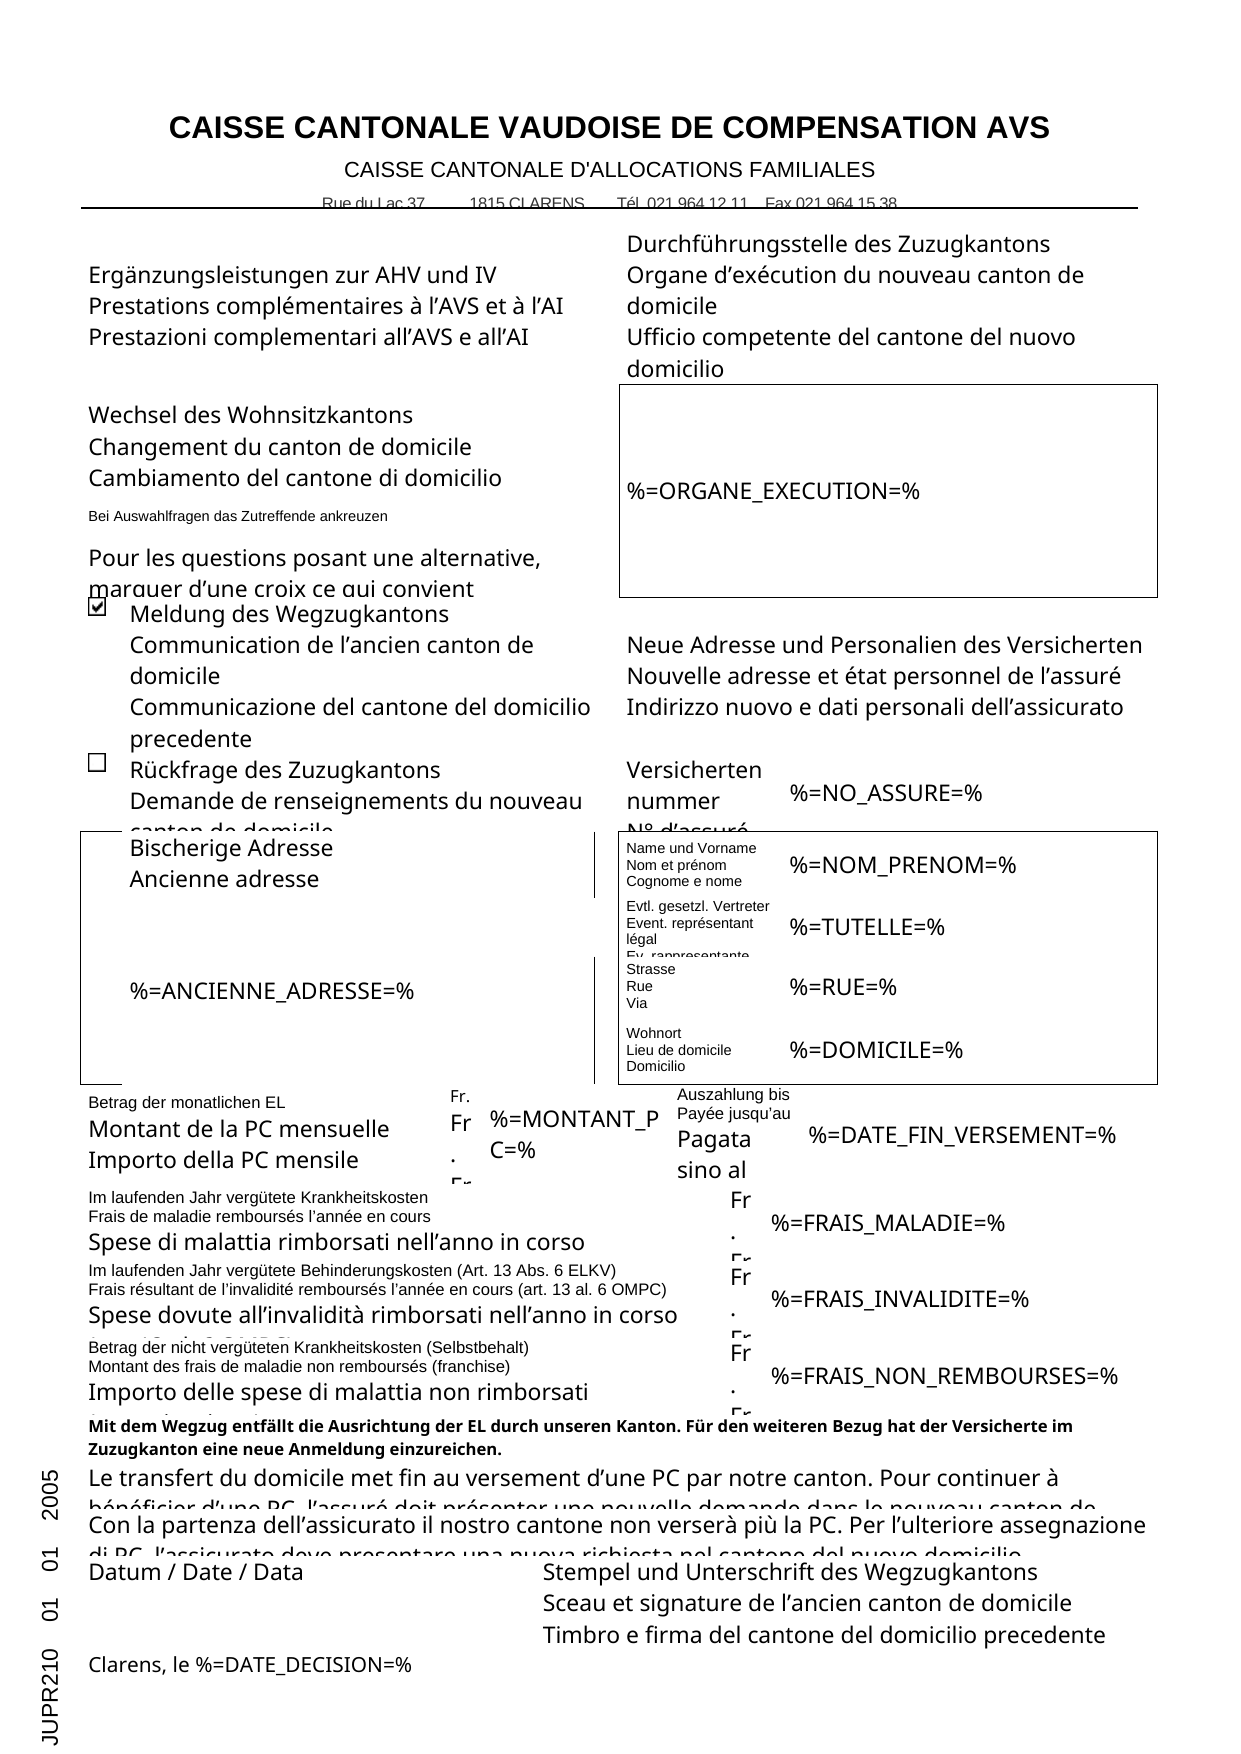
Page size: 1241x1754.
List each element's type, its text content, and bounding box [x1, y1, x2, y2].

table_cell %=RUE=% [782, 957, 1157, 1016]
table_cell %=NO_ASSURE=% [782, 754, 1158, 831]
table_cell Betrag der monatlichen EL Montant de la PC mensuelle Importo della PC mensile [81, 1084, 443, 1184]
table_cell Mit dem Wegzug entfällt die Ausrichtung der EL durch unseren Kanton. Für den weiteren Bezug hat der Versicherte im Zuzugkanton eine neue Anmeldung einzureichen. [81, 1414, 1158, 1461]
table_header Name und Vorname Nom et prénom Cognome e nome [619, 832, 782, 897]
table_header [595, 831, 618, 897]
table_cell Wohnort Lieu de domicile Domicilio [619, 1016, 782, 1083]
table_cell [723, 1650, 917, 1681]
table_header Durchführungsstelle des Zuzugkantons Organe d’exécution du nouveau canton de domicile Ufficio competente del cantone del nuovo domicilio [619, 228, 1158, 384]
table_header Ergänzungsleistungen zur AHV und IV Prestations complémentaires à l’AVS et à l’AI Prestazioni complementari all’AVS e all’AI [81, 228, 619, 384]
table_cell Betrag der nicht vergüteten Krankheitskosten (Selbstbehalt) Montant des frais de maladie non remboursés (franchise) Importo delle spese di malattia non rimborsati (partecipazione) [81, 1338, 722, 1414]
table_cell Meldung des Wegzugkantons Communication de l’ancien canton de domicile Communicazione del cantone del domicilio precedente [122, 597, 619, 754]
table_cell %=ANCIENNE_ADRESSE=% [122, 898, 594, 1083]
table_header %=NOM_PRENOM=% [782, 832, 1157, 897]
table_cell %=MONTANT_PC=% [482, 1084, 669, 1184]
table_cell Im laufenden Jahr vergütete Krankheitskosten Frais de maladie remboursés l’année en cours Spese di malattia rimborsati nell’anno in corso [81, 1184, 722, 1261]
table_cell Rückfrage des Zuzugkantons Demande de renseignements du nouveau canton de domicile Richiesta di dati del cantone del nuovo domicilio [122, 754, 619, 831]
table_cell [918, 1650, 1158, 1681]
table_header Wechsel des Wohnsitzkantons Changement du canton de domicile Cambiamento del cantone di domicilio [81, 384, 619, 508]
table_cell %=FRAIS_INVALIDITE=% [763, 1261, 1158, 1337]
table_header [594, 898, 618, 957]
table_cell Fr. Fr. Fr. [723, 1261, 763, 1337]
table_cell Im laufenden Jahr vergütete Behinderungskosten (Art. 13 Abs. 6 ELKV) Frais résultant de l’invalidité remboursés l’année en cours (art. 13 al. 6 OMPC) Spese dovute all’invalidità rimborsati nell’anno in corso (art. 13 al. 6 OMPC) [81, 1261, 722, 1337]
table_cell [440, 1556, 535, 1650]
table_cell %=DATE_FIN_VERSEMENT=% [801, 1085, 1158, 1184]
table_cell [440, 1650, 535, 1681]
table_cell [81, 754, 122, 831]
table_cell Fr. Fr. Fr. [443, 1084, 482, 1184]
table_cell Fr. Fr. Fr. [723, 1338, 763, 1414]
table_cell %=FRAIS_NON_REMBOURSES=% [763, 1338, 1158, 1414]
table_cell Stempel und Unterschrift des Wegzugkantons Sceau et signature de l’ancien canton de domicile Timbro e firma del cantone del domicilio precedente [535, 1556, 1158, 1650]
table_cell %=FRAIS_MALADIE=% [763, 1184, 1158, 1261]
table_cell Datum / Date / Data [81, 1556, 440, 1650]
table_cell Clarens, le %=DATE_DECISION=% [81, 1650, 440, 1681]
picture [88, 597, 106, 616]
table_cell Bei Auswahlfragen das Zutreffende ankreuzen Pour les questions posant une alternative, marquer d’une croix ce qui convient Indicare con crocetta quanto conviene [81, 508, 619, 597]
table_header Evtl. gesetzl. Vertreter Event. représentant légal Ev. rappresentante legale [619, 898, 782, 957]
table_header %=TUTELLE=% [782, 898, 1157, 957]
table_cell Fr. Fr. Fr. [723, 1184, 763, 1261]
table_cell Con la partenza dell’assicurato il nostro cantone non verserà più la PC. Per l’ulteriore assegnazione di PC, l’assicurato deve presentare una nuova richiesta nel cantone del nuovo domicilio. [81, 1509, 1158, 1556]
table_cell [595, 1016, 618, 1083]
table_cell Versichertennummer N° d’assuré N. d’assicurato [619, 754, 782, 831]
table_cell [535, 1650, 722, 1681]
table_cell [595, 957, 618, 1016]
table_cell [81, 597, 122, 754]
table_cell [81, 832, 122, 1083]
table_cell Strasse Rue Via [619, 957, 782, 1016]
table_cell Neue Adresse und Personalien des Versicherten Nouvelle adresse et état personnel de l’assuré Indirizzo nuovo e dati personali dell’assicurato [619, 598, 1158, 754]
table_cell Le transfert du domicile met fin au versement d’une PC par notre canton. Pour continuer à bénéficier d’une PC, l’assuré doit présenter une nouvelle demande dans le nouveau canton de domicile. [81, 1461, 1158, 1509]
table_cell Auszahlung bis Payée jusqu’au Pagata sino al [670, 1085, 801, 1184]
picture [88, 753, 106, 772]
table_cell %=DOMICILE=% [782, 1016, 1157, 1083]
table_header Bischerige Adresse Ancienne adresse Indirizzo precedente [122, 831, 594, 897]
table_cell %=ORGANE_EXECUTION=% [620, 385, 1157, 597]
